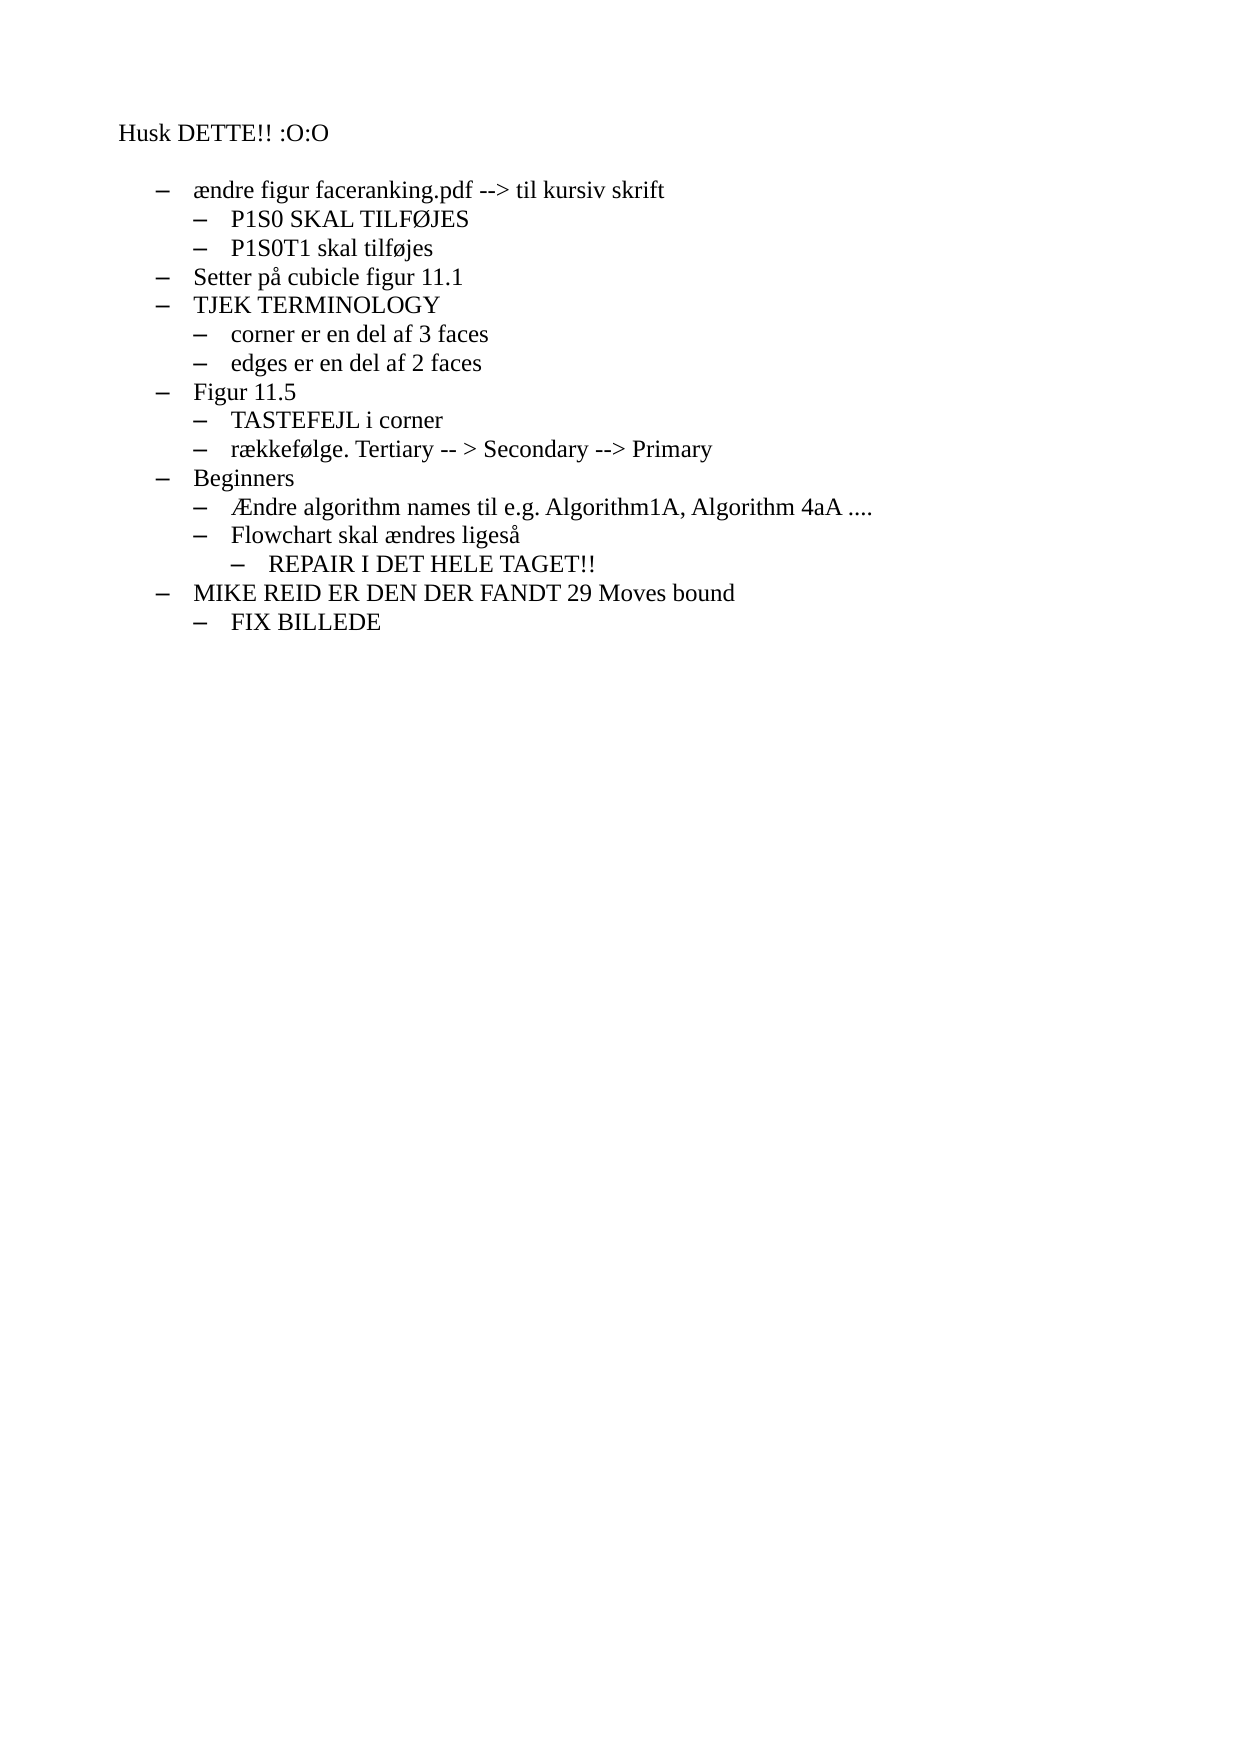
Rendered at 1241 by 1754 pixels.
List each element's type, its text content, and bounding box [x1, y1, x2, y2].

list P1S0 SKAL TILFØJES [193, 204, 1122, 233]
list MIKE REID ER DEN DER FANDT 29 Moves bound [156, 578, 1122, 607]
list P1S0T1 skal tilføjes [193, 233, 1122, 262]
list rækkefølge. Tertiary -- > Secondary --> Primary [193, 434, 1122, 463]
list TASTEFEJL i corner [193, 406, 1122, 434]
text Husk DETTE!! :O:O [118, 118, 1122, 147]
list REPAIR I DET HELE TAGET!! [231, 549, 1122, 578]
list Figur 11.5 [156, 377, 1122, 406]
list edges er en del af 2 faces [193, 348, 1122, 377]
list Ændre algorithm names til e.g. Algorithm1A, Algorithm 4aA .... [193, 492, 1122, 521]
list Setter på cubicle figur 11.1 [156, 262, 1122, 291]
list corner er en del af 3 faces [193, 319, 1122, 348]
list TJEK TERMINOLOGY [156, 291, 1122, 319]
list ændre figur faceranking.pdf --> til kursiv skrift [156, 176, 1122, 204]
list Flowchart skal ændres ligeså [193, 521, 1122, 549]
list FIX BILLEDE [193, 607, 1122, 636]
list Beginners [156, 463, 1122, 492]
